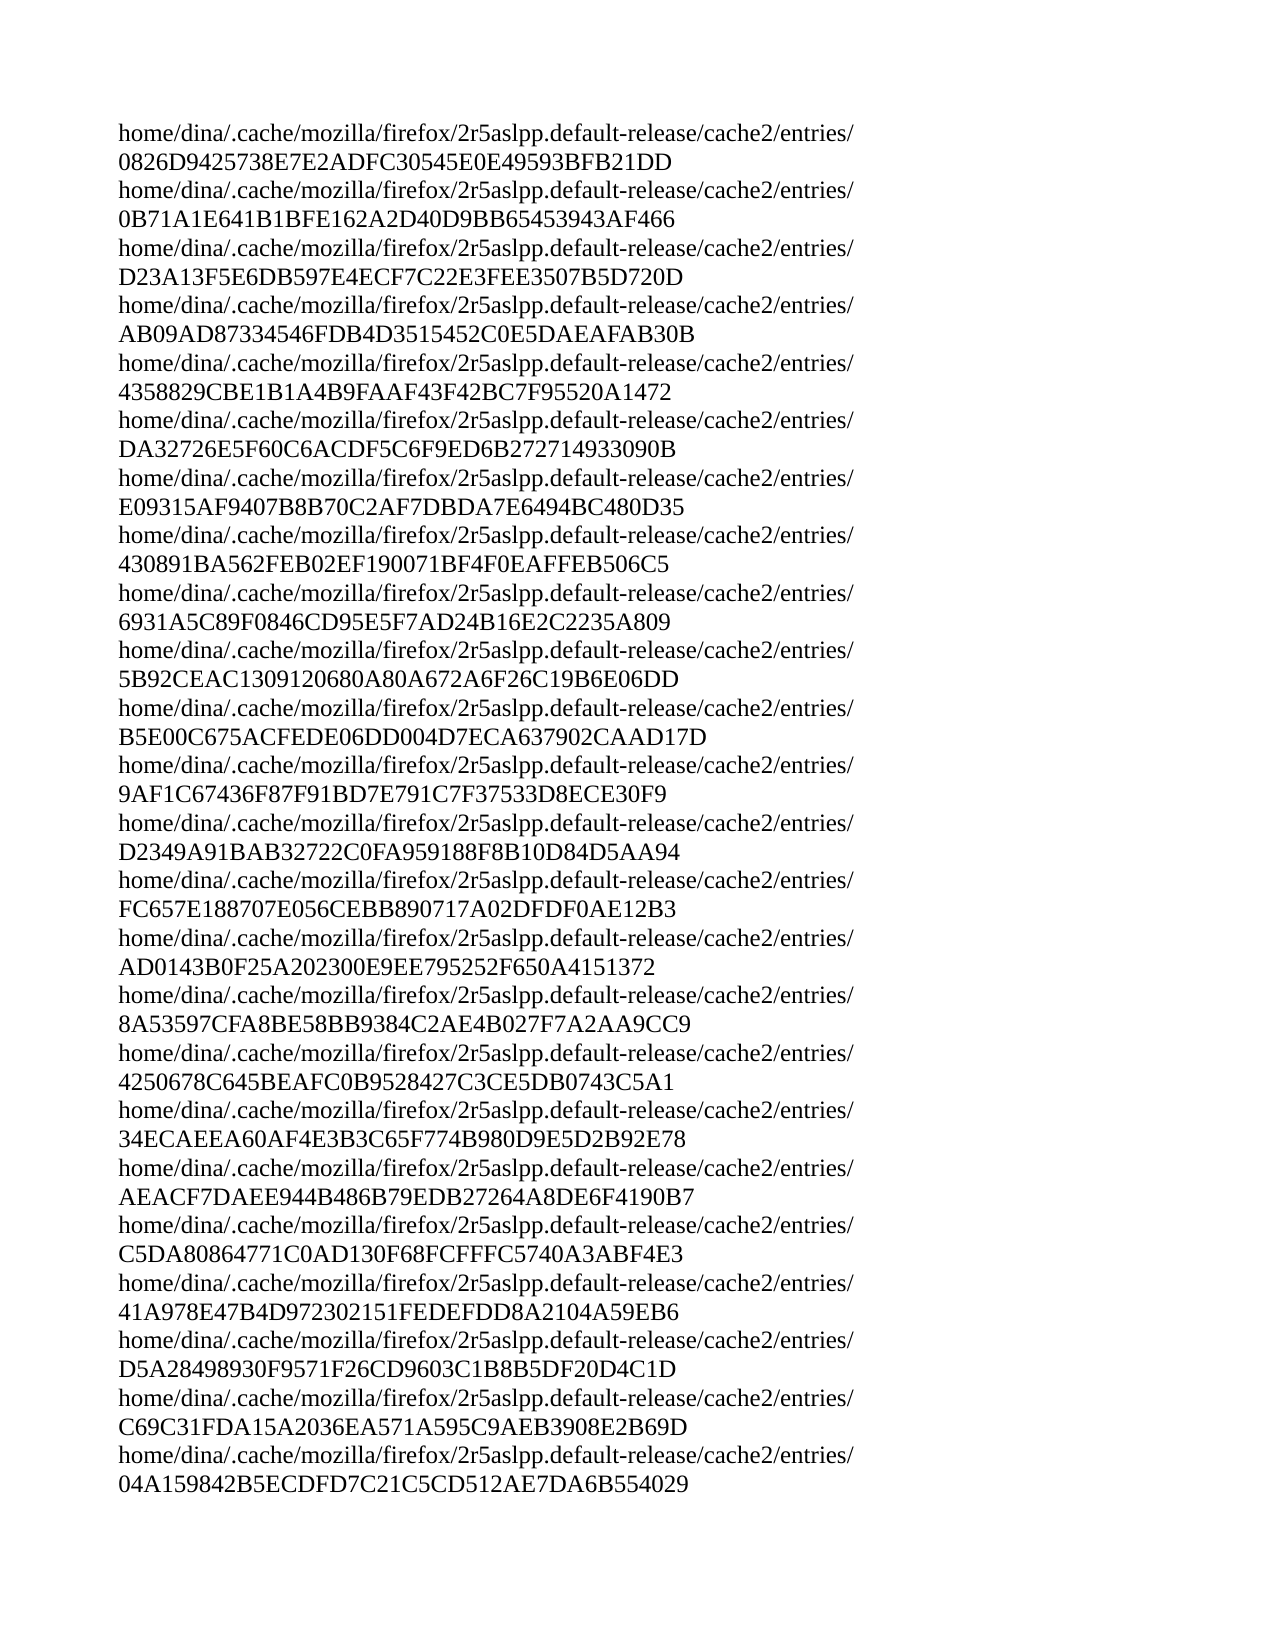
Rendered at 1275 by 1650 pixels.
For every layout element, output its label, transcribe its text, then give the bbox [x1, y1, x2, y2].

text home/dina/.cache/mozilla/firefox/2r5aslpp.default-release/cache2/entries/5B92CEAC1309120680A80A672A6F26C19B6E06DD [118, 636, 1157, 693]
text home/dina/.cache/mozilla/firefox/2r5aslpp.default-release/cache2/entries/0B71A1E641B1BFE162A2D40D9BB65453943AF466 [118, 176, 1157, 233]
text home/dina/.cache/mozilla/firefox/2r5aslpp.default-release/cache2/entries/9AF1C67436F87F91BD7E791C7F37533D8ECE30F9 [118, 751, 1157, 808]
text home/dina/.cache/mozilla/firefox/2r5aslpp.default-release/cache2/entries/C5DA80864771C0AD130F68FCFFFC5740A3ABF4E3 [118, 1211, 1157, 1268]
text home/dina/.cache/mozilla/firefox/2r5aslpp.default-release/cache2/entries/430891BA562FEB02EF190071BF4F0EAFFEB506C5 [118, 521, 1157, 578]
text home/dina/.cache/mozilla/firefox/2r5aslpp.default-release/cache2/entries/D5A28498930F9571F26CD9603C1B8B5DF20D4C1D [118, 1326, 1157, 1383]
text home/dina/.cache/mozilla/firefox/2r5aslpp.default-release/cache2/entries/0826D9425738E7E2ADFC30545E0E49593BFB21DD [118, 118, 1157, 176]
text home/dina/.cache/mozilla/firefox/2r5aslpp.default-release/cache2/entries/34ECAEEA60AF4E3B3C65F774B980D9E5D2B92E78 [118, 1096, 1157, 1153]
text home/dina/.cache/mozilla/firefox/2r5aslpp.default-release/cache2/entries/4250678C645BEAFC0B9528427C3CE5DB0743C5A1 [118, 1038, 1157, 1096]
text home/dina/.cache/mozilla/firefox/2r5aslpp.default-release/cache2/entries/4358829CBE1B1A4B9FAAF43F42BC7F95520A1472 [118, 348, 1157, 406]
text home/dina/.cache/mozilla/firefox/2r5aslpp.default-release/cache2/entries/C69C31FDA15A2036EA571A595C9AEB3908E2B69D [118, 1383, 1157, 1441]
text home/dina/.cache/mozilla/firefox/2r5aslpp.default-release/cache2/entries/FC657E188707E056CEBB890717A02DFDF0AE12B3 [118, 866, 1157, 923]
text home/dina/.cache/mozilla/firefox/2r5aslpp.default-release/cache2/entries/AD0143B0F25A202300E9EE795252F650A4151372 [118, 923, 1157, 981]
text home/dina/.cache/mozilla/firefox/2r5aslpp.default-release/cache2/entries/E09315AF9407B8B70C2AF7DBDA7E6494BC480D35 [118, 463, 1157, 521]
text home/dina/.cache/mozilla/firefox/2r5aslpp.default-release/cache2/entries/AB09AD87334546FDB4D3515452C0E5DAEAFAB30B [118, 291, 1157, 348]
text home/dina/.cache/mozilla/firefox/2r5aslpp.default-release/cache2/entries/AEACF7DAEE944B486B79EDB27264A8DE6F4190B7 [118, 1153, 1157, 1211]
text home/dina/.cache/mozilla/firefox/2r5aslpp.default-release/cache2/entries/D23A13F5E6DB597E4ECF7C22E3FEE3507B5D720D [118, 233, 1157, 291]
text home/dina/.cache/mozilla/firefox/2r5aslpp.default-release/cache2/entries/D2349A91BAB32722C0FA959188F8B10D84D5AA94 [118, 808, 1157, 866]
text home/dina/.cache/mozilla/firefox/2r5aslpp.default-release/cache2/entries/8A53597CFA8BE58BB9384C2AE4B027F7A2AA9CC9 [118, 981, 1157, 1038]
text home/dina/.cache/mozilla/firefox/2r5aslpp.default-release/cache2/entries/04A159842B5ECDFD7C21C5CD512AE7DA6B554029 [118, 1441, 1157, 1498]
text home/dina/.cache/mozilla/firefox/2r5aslpp.default-release/cache2/entries/6931A5C89F0846CD95E5F7AD24B16E2C2235A809 [118, 578, 1157, 636]
text home/dina/.cache/mozilla/firefox/2r5aslpp.default-release/cache2/entries/DA32726E5F60C6ACDF5C6F9ED6B272714933090B [118, 406, 1157, 463]
text home/dina/.cache/mozilla/firefox/2r5aslpp.default-release/cache2/entries/B5E00C675ACFEDE06DD004D7ECA637902CAAD17D [118, 693, 1157, 751]
text home/dina/.cache/mozilla/firefox/2r5aslpp.default-release/cache2/entries/41A978E47B4D972302151FEDEFDD8A2104A59EB6 [118, 1268, 1157, 1326]
